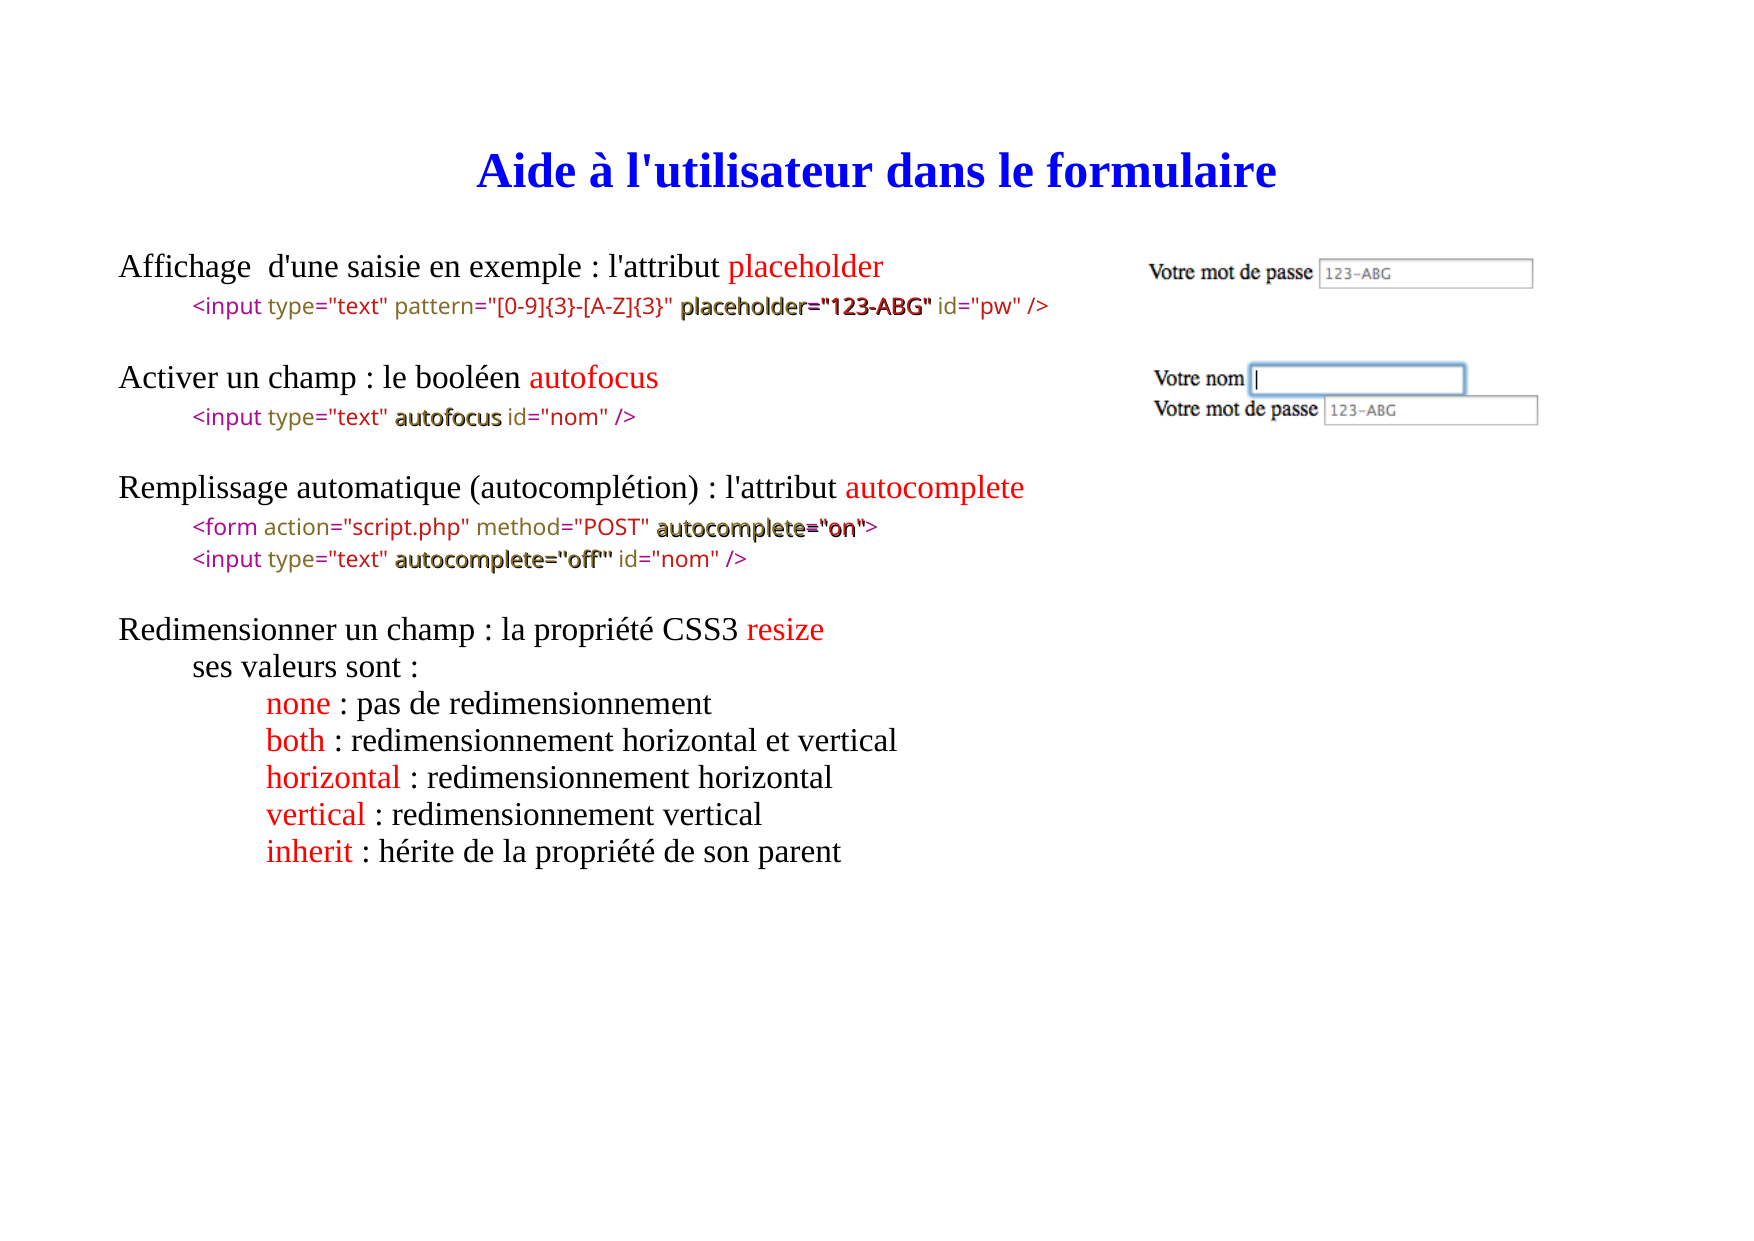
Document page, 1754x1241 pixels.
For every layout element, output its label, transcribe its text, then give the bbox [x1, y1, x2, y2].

text inherit : hérite de la propriété de son parent [118, 832, 1636, 869]
picture [1151, 358, 1548, 445]
text horizontal : redimensionnement horizontal [118, 758, 1636, 795]
text both : redimensionnement horizontal et vertical [118, 722, 1636, 758]
text Affichage d'une saisie en exemple : l'attribut placeholder [118, 248, 1636, 285]
text ses valeurs sont : [118, 648, 1636, 685]
picture [1139, 249, 1595, 333]
subtitle Aide à l'utilisateur dans le formulaire [118, 143, 1636, 198]
text [1548, 395, 1636, 432]
text Remplissage automatique (autocomplétion) : l'attribut autocomplete [118, 469, 1636, 506]
text Redimensionner un champ : la propriété CSS3 resize [118, 611, 1636, 648]
text <input type="text" autocomplete=''off''' id="nom" /> [118, 543, 1636, 574]
text [1548, 358, 1636, 395]
text vertical : redimensionnement vertical [118, 795, 1636, 832]
text Activer un champ : le booléen autofocus [118, 358, 1151, 395]
text <form action="script.php" method="POST" autocomplete="on"> [118, 506, 1636, 543]
text <input type="text" pattern="[0-9]{3}-[A-Z]{3}" placeholder="123-ABG" id="pw" /> [118, 285, 1139, 322]
text none : pas de redimensionnement [118, 685, 1636, 722]
text <input type="text" autofocus id="nom" /> [118, 395, 1151, 432]
